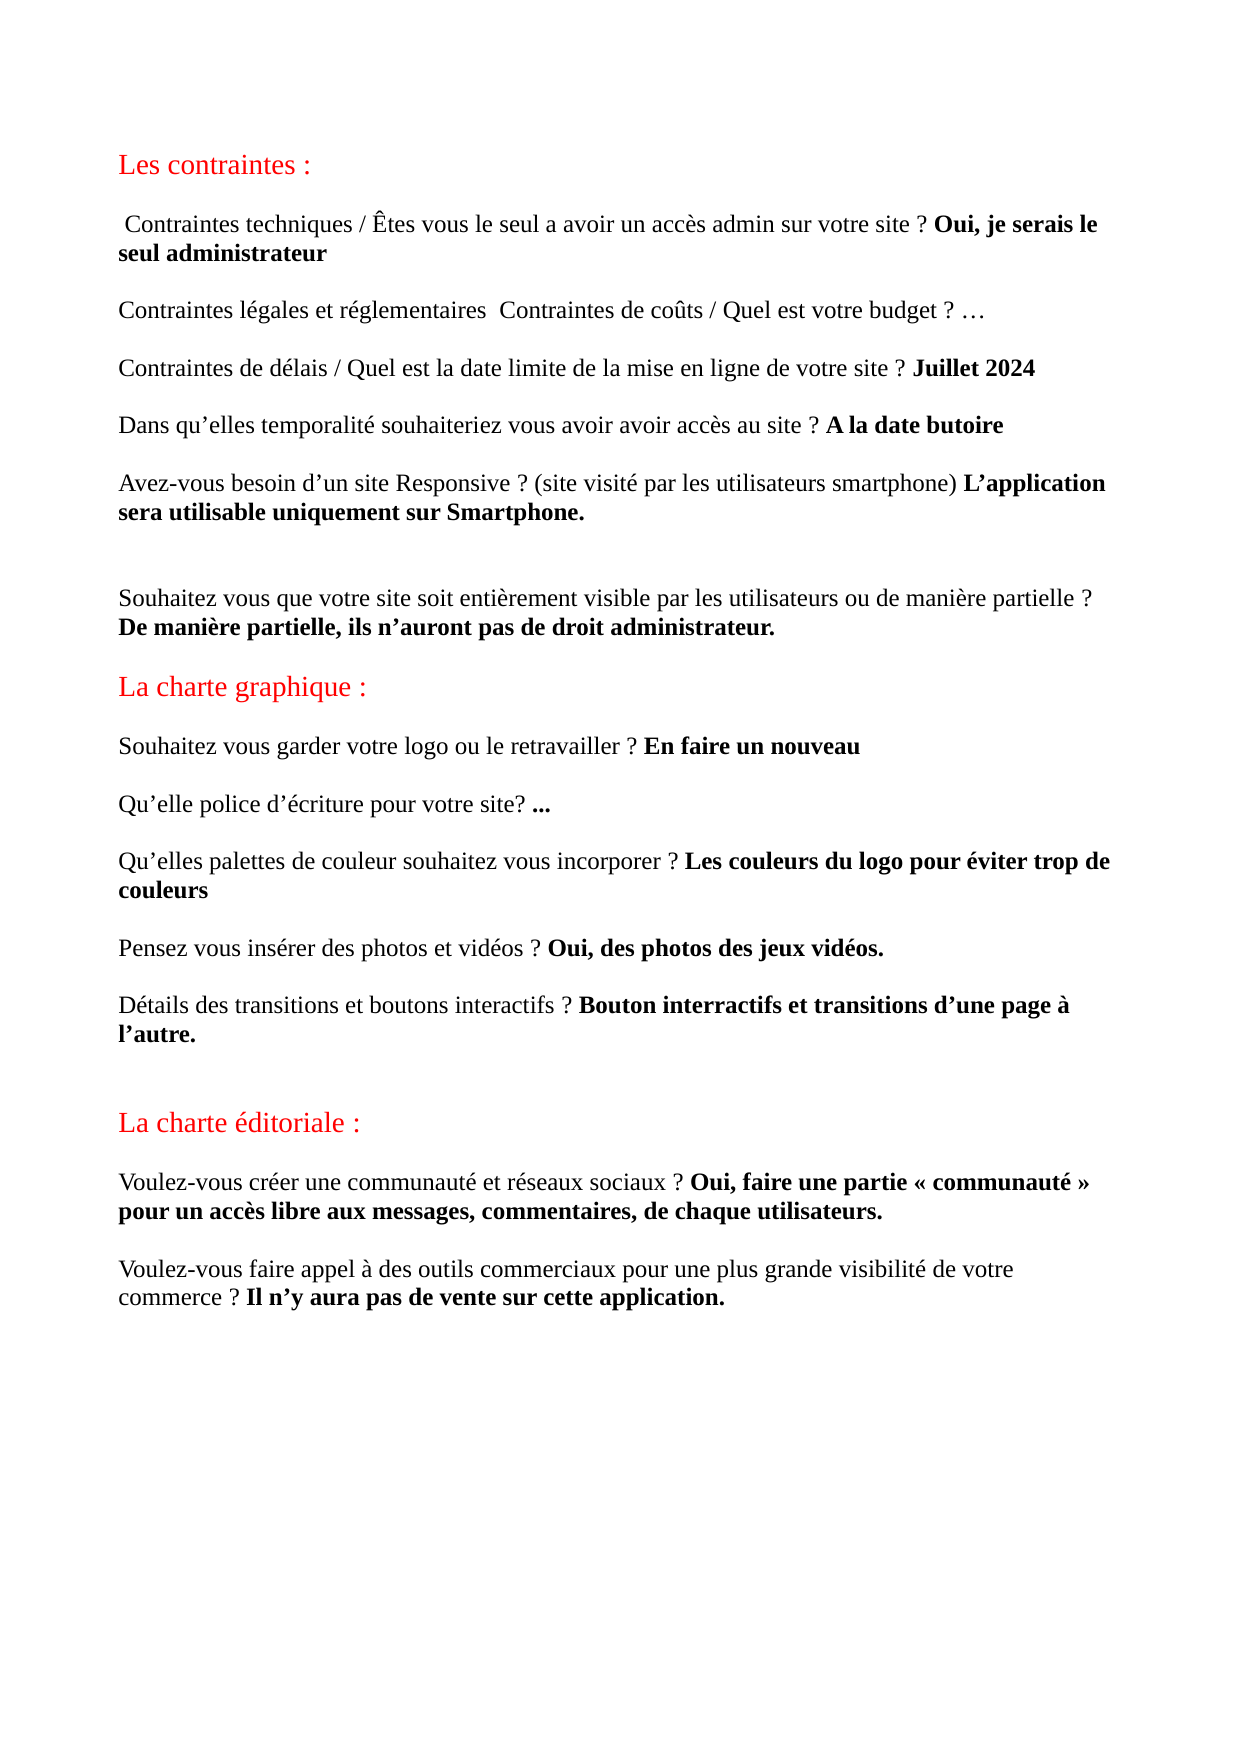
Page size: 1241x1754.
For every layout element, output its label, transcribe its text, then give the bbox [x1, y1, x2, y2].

text La charte graphique : [118, 669, 1122, 703]
text Voulez-vous faire appel à des outils commerciaux pour une plus grande visibilité de votre commerce ? Il n’y aura pas de vente sur cette application. [118, 1254, 1122, 1311]
text Souhaitez vous que votre site soit entièrement visible par les utilisateurs ou de manière partielle ? De manière partielle, ils n’auront pas de droit administrateur. [118, 583, 1122, 640]
text Contraintes légales et réglementaires Contraintes de coûts / Quel est votre budget ? … [118, 295, 1122, 324]
text Contraintes techniques / Êtes vous le seul a avoir un accès admin sur votre site ? Oui, je serais le seul administrateur [118, 209, 1122, 267]
text Pensez vous insérer des photos et vidéos ? Oui, des photos des jeux vidéos. [118, 933, 1122, 961]
text Dans qu’elles temporalité souhaiteriez vous avoir avoir accès au site ? A la date butoire [118, 410, 1122, 439]
text Voulez-vous créer une communauté et réseaux sociaux ? Oui, faire une partie « communauté » pour un accès libre aux messages, commentaires, de chaque utilisateurs. [118, 1167, 1122, 1225]
text La charte éditoriale : [118, 1105, 1122, 1139]
text Contraintes de délais / Quel est la date limite de la mise en ligne de votre site ? Juillet 2024 [118, 353, 1122, 382]
text Qu’elles palettes de couleur souhaitez vous incorporer ? Les couleurs du logo pour éviter trop de couleurs [118, 846, 1122, 904]
text Détails des transitions et boutons interactifs ? Bouton interractifs et transitions d’une page à l’autre. [118, 990, 1122, 1048]
text Les contraintes : [118, 147, 1122, 180]
text Souhaitez vous garder votre logo ou le retravailler ? En faire un nouveau [118, 731, 1122, 760]
text Avez-vous besoin d’un site Responsive ? (site visité par les utilisateurs smartphone) L’application sera utilisable uniquement sur Smartphone. [118, 468, 1122, 525]
text Qu’elle police d’écriture pour votre site? ... [118, 789, 1122, 818]
